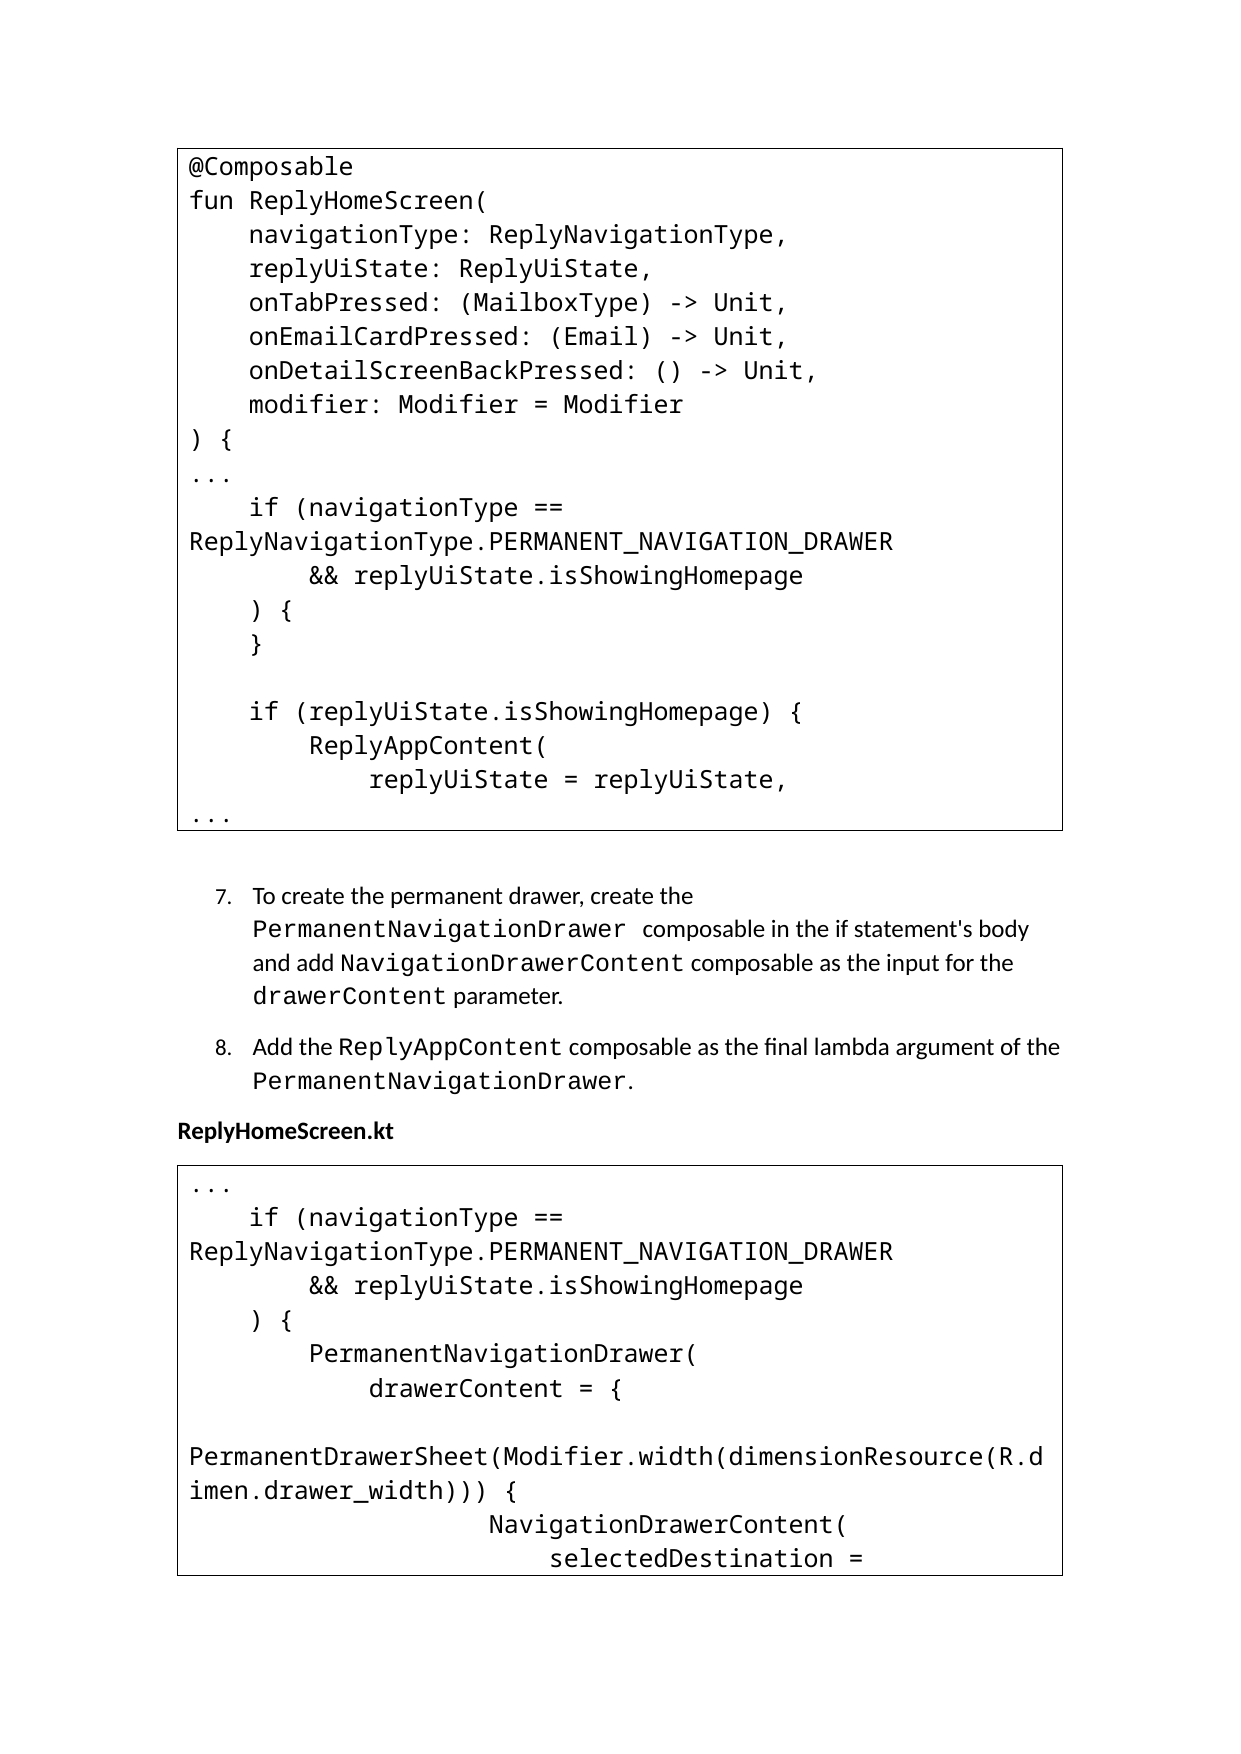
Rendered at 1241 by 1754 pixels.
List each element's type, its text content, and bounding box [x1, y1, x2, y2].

list Add the ReplyAppContent composable as the final lambda argument of the PermanentNavigationDrawer. [215, 1031, 1063, 1097]
table_header ... if (navigationType == ReplyNavigationType.PERMANENT_NAVIGATION_DRAWER && replyUiState.isShowingHomepage ) { PermanentNavigationDrawer( drawerContent = { PermanentDrawerSheet(Modifier.width(dimensionResource(R.dimen.drawer_width))) { NavigationDrawerContent( selectedDestination = [178, 1166, 1062, 1574]
list To create the permanent drawer, create the PermanentNavigationDrawer composable in the if statement's body and add NavigationDrawerContent composable as the input for the drawerContent parameter. [215, 880, 1063, 1012]
text ReplyHomeScreen.kt [177, 1116, 1063, 1146]
table_header @Composable fun ReplyHomeScreen( navigationType: ReplyNavigationType, replyUiState: ReplyUiState, onTabPressed: (MailboxType) -> Unit, onEmailCardPressed: (Email) -> Unit, onDetailScreenBackPressed: () -> Unit, modifier: Modifier = Modifier ) { ... if (navigationType == ReplyNavigationType.PERMANENT_NAVIGATION_DRAWER && replyUiState.isShowingHomepage ) { } if (replyUiState.isShowingHomepage) { ReplyAppContent( replyUiState = replyUiState, ... [178, 149, 1062, 830]
